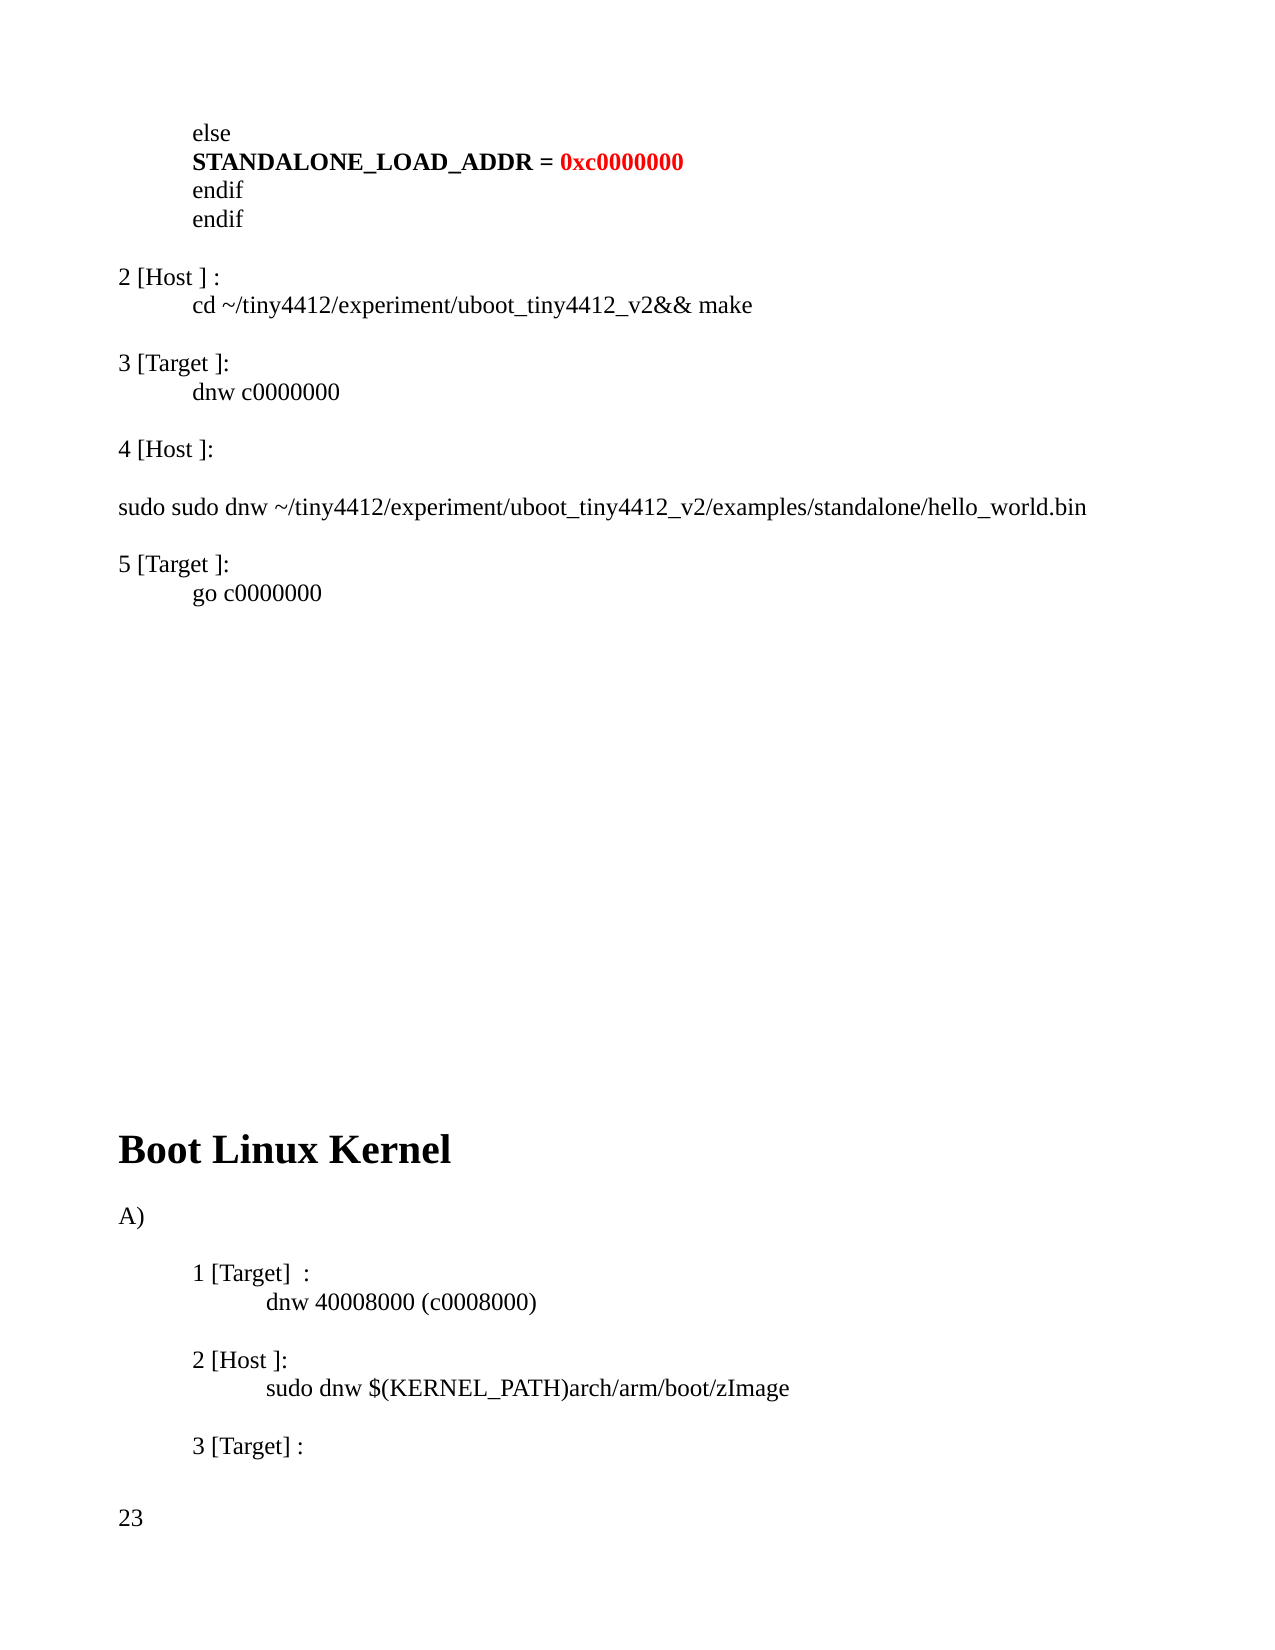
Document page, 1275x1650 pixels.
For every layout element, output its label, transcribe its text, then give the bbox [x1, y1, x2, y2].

text A) [118, 1201, 1157, 1230]
text dnw 40008000 (c0008000) [118, 1287, 1157, 1316]
text sudo sudo dnw ~/tiny4412/experiment/uboot_tiny4412_v2/examples/standalone/hello_world.bin [118, 492, 1157, 521]
text 4 [Host ]: [118, 434, 1157, 463]
text dnw c0000000 [118, 377, 1157, 406]
text 2 [Host ] : [118, 262, 1157, 291]
text 2 [Host ]: [118, 1345, 1157, 1373]
text cd ~/tiny4412/experiment/uboot_tiny4412_v2&& make [118, 291, 1157, 319]
text 3 [Target] : [118, 1431, 1157, 1460]
text endif [118, 204, 1157, 233]
text Boot Linux Kernel [118, 1124, 1157, 1172]
text else [118, 118, 1157, 147]
text 5 [Target ]: [118, 549, 1157, 578]
text sudo dnw $(KERNEL_PATH)arch/arm/boot/zImage [118, 1373, 1157, 1402]
text go c0000000 [118, 578, 1157, 607]
text 3 [Target ]: [118, 348, 1157, 377]
text STANDALONE_LOAD_ADDR = 0xc0000000 [118, 147, 1157, 176]
text 1 [Target] : [118, 1258, 1157, 1287]
text endif [118, 176, 1157, 204]
